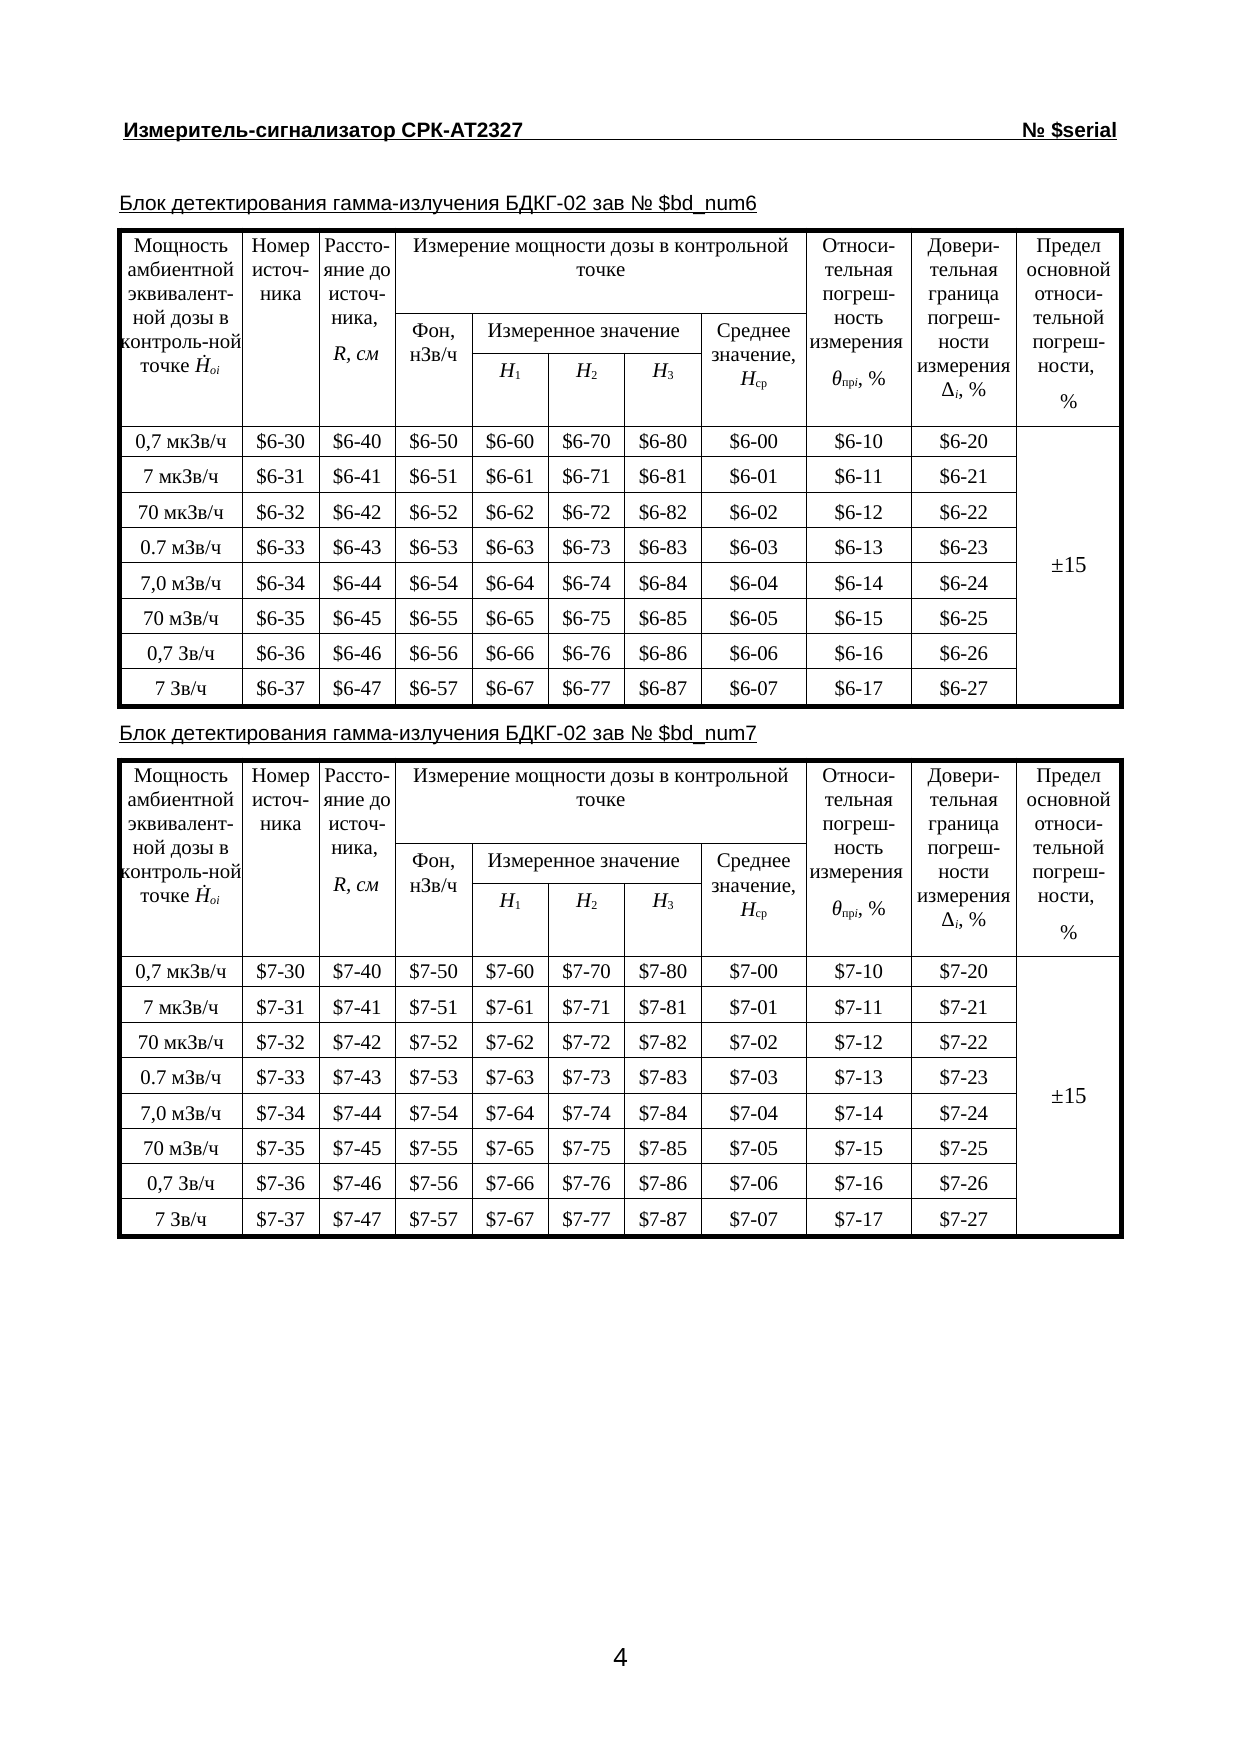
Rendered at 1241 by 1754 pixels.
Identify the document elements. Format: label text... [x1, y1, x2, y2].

table_cell $7-04 [702, 1094, 806, 1128]
table_cell Довери-тельная граница погреш-ности измерения Δi, % [912, 233, 1016, 426]
table_cell $7-60 [473, 957, 548, 986]
table_cell $6-46 [320, 634, 395, 668]
table_cell $7-70 [549, 957, 624, 986]
table_cell $7-17 [807, 1199, 911, 1234]
table_cell $7-12 [807, 1023, 911, 1057]
table_cell $6-20 [912, 427, 1016, 456]
table_cell 0.7 мЗв/ч [122, 1058, 242, 1092]
table_cell $6-55 [396, 599, 472, 633]
table_cell $7-65 [473, 1129, 548, 1163]
table_cell $6-63 [473, 528, 548, 562]
table_cell Измерение мощности дозы в контрольной точке [396, 763, 806, 843]
table_cell $6-03 [702, 528, 806, 562]
table_cell $7-46 [320, 1164, 395, 1198]
table_cell $7-76 [549, 1164, 624, 1198]
table_cell $6-30 [243, 427, 319, 456]
table_cell $7-87 [625, 1199, 701, 1234]
table_cell $7-10 [807, 957, 911, 986]
table_cell Среднее значение, Hср [702, 844, 806, 956]
table_cell $6-35 [243, 599, 319, 633]
table_cell $6-11 [807, 457, 911, 492]
table_cell Измерение мощности дозы в контрольной точке [396, 233, 806, 313]
table_cell $7-03 [702, 1058, 806, 1092]
table_cell $6-31 [243, 457, 319, 492]
table_cell $6-43 [320, 528, 395, 562]
table_cell $7-73 [549, 1058, 624, 1092]
table_cell $7-27 [912, 1199, 1016, 1234]
table_cell $6-67 [473, 669, 548, 703]
table_cell $7-32 [243, 1023, 319, 1057]
table_cell Среднее значение, Hср [702, 314, 806, 426]
table_cell 7,0 мЗв/ч [122, 1094, 242, 1128]
table_cell Предел основной относи-тельной погреш-ности, % [1017, 233, 1119, 426]
table_cell $7-01 [702, 987, 806, 1022]
table_cell $6-06 [702, 634, 806, 668]
table_cell $6-04 [702, 563, 806, 597]
table_cell $6-26 [912, 634, 1016, 668]
table_cell 0.7 мЗв/ч [122, 528, 242, 562]
table_cell $6-41 [320, 457, 395, 492]
table_cell $7-36 [243, 1164, 319, 1198]
table_cell $6-10 [807, 427, 911, 456]
table_cell $7-41 [320, 987, 395, 1022]
table_cell $6-87 [625, 669, 701, 703]
table_cell $7-84 [625, 1094, 701, 1128]
table_cell $6-16 [807, 634, 911, 668]
table_cell $6-07 [702, 669, 806, 703]
table_cell $7-72 [549, 1023, 624, 1057]
table_cell $6-72 [549, 493, 624, 527]
table_cell $7-42 [320, 1023, 395, 1057]
table_cell $6-70 [549, 427, 624, 456]
table_cell $7-67 [473, 1199, 548, 1234]
table_cell $6-42 [320, 493, 395, 527]
table_cell $7-33 [243, 1058, 319, 1092]
table_cell ±15 [1017, 957, 1119, 1234]
table_cell Довери-тельная граница погреш-ности измерения Δi, % [912, 763, 1016, 956]
table_cell Рассто-яние до источ-ника, R, см [320, 763, 395, 956]
table_cell 0,7 Зв/ч [122, 634, 242, 668]
table_cell $6-75 [549, 599, 624, 633]
table_cell $7-40 [320, 957, 395, 986]
table_cell $7-20 [912, 957, 1016, 986]
table_cell $6-76 [549, 634, 624, 668]
table_cell $6-00 [702, 427, 806, 456]
table_cell $7-34 [243, 1094, 319, 1128]
table_cell $6-32 [243, 493, 319, 527]
table_cell $6-73 [549, 528, 624, 562]
table_cell H2 [549, 354, 624, 426]
table_cell $6-86 [625, 634, 701, 668]
table_cell Фон, нЗв/ч [396, 844, 472, 956]
table_cell Предел основной относи-тельной погреш-ности, % [1017, 763, 1119, 956]
table_cell $7-24 [912, 1094, 1016, 1128]
table_cell $6-13 [807, 528, 911, 562]
table_cell $6-14 [807, 563, 911, 597]
table_cell $6-33 [243, 528, 319, 562]
table_cell $7-54 [396, 1094, 472, 1128]
table_cell $7-22 [912, 1023, 1016, 1057]
table_cell $6-52 [396, 493, 472, 527]
table_cell H1 [473, 354, 548, 426]
table_cell $7-56 [396, 1164, 472, 1198]
table_cell $6-01 [702, 457, 806, 492]
table_cell $6-36 [243, 634, 319, 668]
table_cell Измеренное значение [473, 314, 701, 353]
table_cell $7-62 [473, 1023, 548, 1057]
table_cell $7-06 [702, 1164, 806, 1198]
table_cell $7-16 [807, 1164, 911, 1198]
table_cell $7-82 [625, 1023, 701, 1057]
table_cell $7-31 [243, 987, 319, 1022]
table_cell $6-40 [320, 427, 395, 456]
table_cell Относи-тельная погреш-ность измерения θпрi, % [807, 763, 911, 956]
table_cell $6-61 [473, 457, 548, 492]
table_cell $6-25 [912, 599, 1016, 633]
table_cell $7-14 [807, 1094, 911, 1128]
table_cell 7 Зв/ч [122, 669, 242, 703]
table_cell $6-53 [396, 528, 472, 562]
table_cell H2 [549, 884, 624, 956]
table_cell $6-45 [320, 599, 395, 633]
table_cell Измеренное значение [473, 844, 701, 883]
table_cell $6-05 [702, 599, 806, 633]
table_cell ±15 [1017, 427, 1119, 703]
table_cell $6-81 [625, 457, 701, 492]
table_cell H1 [473, 884, 548, 956]
table_cell $6-23 [912, 528, 1016, 562]
table_cell $6-56 [396, 634, 472, 668]
table_cell 0,7 мкЗв/ч [122, 957, 242, 986]
table_cell $6-62 [473, 493, 548, 527]
table_cell $6-50 [396, 427, 472, 456]
table_cell $7-71 [549, 987, 624, 1022]
table_cell $6-80 [625, 427, 701, 456]
table_cell $6-24 [912, 563, 1016, 597]
table_cell 0,7 Зв/ч [122, 1164, 242, 1198]
table_cell $7-02 [702, 1023, 806, 1057]
table_cell $6-47 [320, 669, 395, 703]
table_cell $7-74 [549, 1094, 624, 1128]
table_cell $7-75 [549, 1129, 624, 1163]
table_cell $7-43 [320, 1058, 395, 1092]
table_cell $7-51 [396, 987, 472, 1022]
table_cell $6-21 [912, 457, 1016, 492]
table_cell 7 мкЗв/ч [122, 987, 242, 1022]
table_cell $7-11 [807, 987, 911, 1022]
table_cell Рассто-яние до источ-ника, R, см [320, 233, 395, 426]
table_cell $7-30 [243, 957, 319, 986]
table_cell 70 мЗв/ч [122, 1129, 242, 1163]
table_cell $7-57 [396, 1199, 472, 1234]
table_cell 70 мкЗв/ч [122, 1023, 242, 1057]
table_cell 7,0 мЗв/ч [122, 563, 242, 597]
table_cell $7-85 [625, 1129, 701, 1163]
table_cell Мощность амбиентной эквивалент-ной дозы в контроль-ной точке Ḣoi [122, 233, 242, 426]
table_cell $6-37 [243, 669, 319, 703]
table_cell Мощность амбиентной эквивалент-ной дозы в контроль-ной точке Ḣoi [122, 763, 242, 956]
table_cell $7-05 [702, 1129, 806, 1163]
table_cell Относи-тельная погреш-ность измерения θпрi, % [807, 233, 911, 426]
table_cell $7-00 [702, 957, 806, 986]
table_cell $6-17 [807, 669, 911, 703]
table_cell Фон, нЗв/ч [396, 314, 472, 426]
table_cell $6-64 [473, 563, 548, 597]
table_cell $7-55 [396, 1129, 472, 1163]
table_cell H3 [625, 884, 701, 956]
table_cell $7-83 [625, 1058, 701, 1092]
table_cell $7-45 [320, 1129, 395, 1163]
table_cell $6-44 [320, 563, 395, 597]
table_header Блок детектирования гамма-излучения БДКГ-02 зав № $bd_num6 [119, 179, 1121, 227]
table_cell $7-53 [396, 1058, 472, 1092]
table_cell $7-23 [912, 1058, 1016, 1092]
table_cell $6-74 [549, 563, 624, 597]
table_cell $6-65 [473, 599, 548, 633]
table_cell $6-27 [912, 669, 1016, 703]
table_cell $7-47 [320, 1199, 395, 1234]
table_cell $7-25 [912, 1129, 1016, 1163]
table_cell H3 [625, 354, 701, 426]
table_cell $7-64 [473, 1094, 548, 1128]
table_cell $7-07 [702, 1199, 806, 1234]
table_cell $6-84 [625, 563, 701, 597]
table_cell 70 мЗв/ч [122, 599, 242, 633]
table_header Блок детектирования гамма-излучения БДКГ-02 зав № $bd_num7 [119, 709, 1121, 758]
table_cell $6-82 [625, 493, 701, 527]
table_cell $6-51 [396, 457, 472, 492]
table_cell $6-22 [912, 493, 1016, 527]
table_cell $6-15 [807, 599, 911, 633]
table_cell $6-12 [807, 493, 911, 527]
table_cell 70 мкЗв/ч [122, 493, 242, 527]
table_cell $7-63 [473, 1058, 548, 1092]
table_cell $6-60 [473, 427, 548, 456]
table_cell $7-66 [473, 1164, 548, 1198]
table_cell $7-44 [320, 1094, 395, 1128]
table_cell $7-86 [625, 1164, 701, 1198]
table_cell $7-80 [625, 957, 701, 986]
table_cell $6-77 [549, 669, 624, 703]
table_cell $6-34 [243, 563, 319, 597]
table_cell $7-15 [807, 1129, 911, 1163]
table_cell $7-13 [807, 1058, 911, 1092]
table_cell 0,7 мкЗв/ч [122, 427, 242, 456]
table_cell $6-66 [473, 634, 548, 668]
table_cell 7 Зв/ч [122, 1199, 242, 1234]
table_cell $6-71 [549, 457, 624, 492]
table_cell $6-57 [396, 669, 472, 703]
table_cell $7-50 [396, 957, 472, 986]
table_cell $7-52 [396, 1023, 472, 1057]
table_cell $7-81 [625, 987, 701, 1022]
table_cell $6-02 [702, 493, 806, 527]
table_cell Номер источ-ника [243, 233, 319, 426]
table_cell $7-77 [549, 1199, 624, 1234]
table_cell $7-21 [912, 987, 1016, 1022]
table_cell Номер источ-ника [243, 763, 319, 956]
table_cell 7 мкЗв/ч [122, 457, 242, 492]
table_cell $6-85 [625, 599, 701, 633]
table_cell $6-83 [625, 528, 701, 562]
table_cell $6-54 [396, 563, 472, 597]
table_cell $7-35 [243, 1129, 319, 1163]
table_cell $7-37 [243, 1199, 319, 1234]
table_cell $7-61 [473, 987, 548, 1022]
table_cell $7-26 [912, 1164, 1016, 1198]
